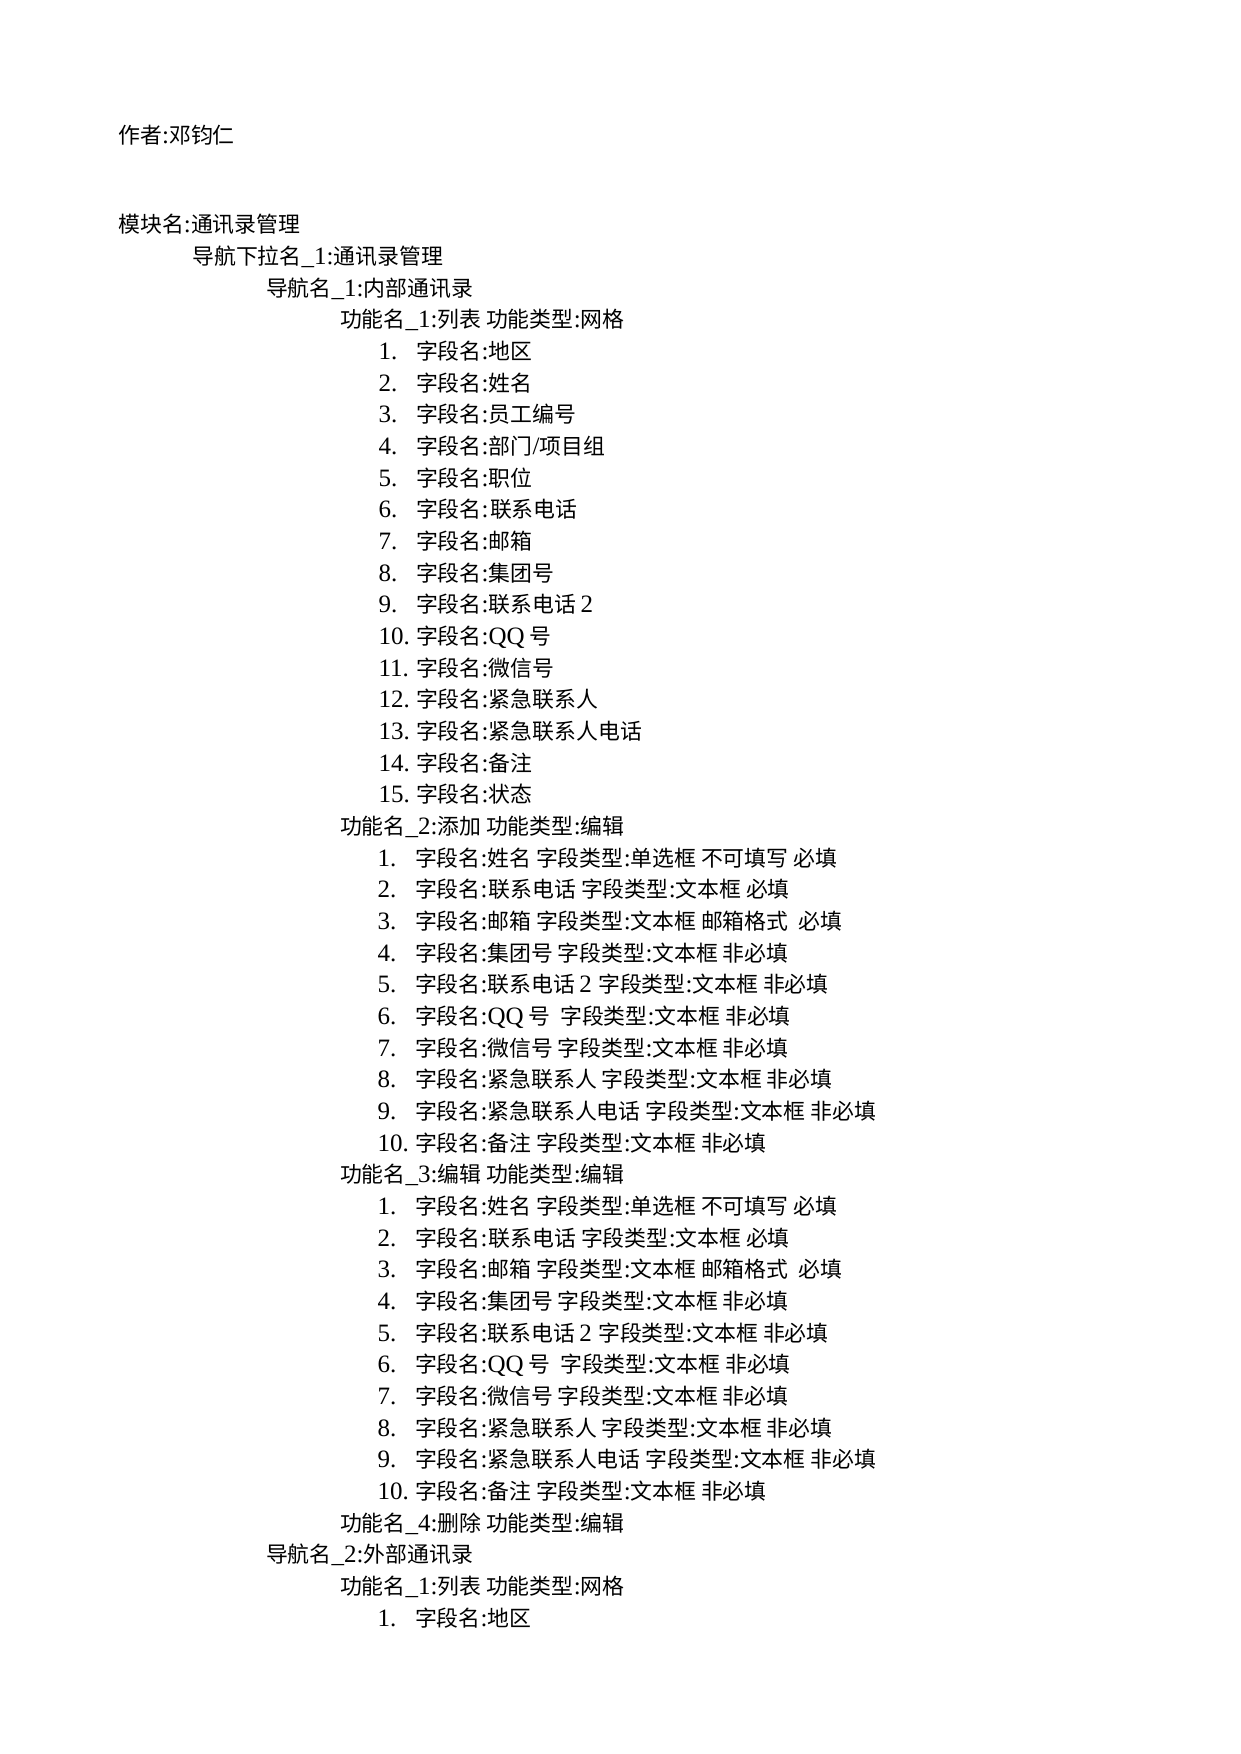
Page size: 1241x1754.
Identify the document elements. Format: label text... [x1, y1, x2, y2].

list 字段名:员工编号 [378, 397, 1122, 429]
list 字段名:姓名 字段类型:单选框 不可填写 必填 [377, 841, 1122, 872]
list 字段名:QQ号 字段类型:文本框 非必填 [377, 999, 1122, 1031]
list 字段名:备注 字段类型:文本框 非必填 [377, 1474, 1122, 1506]
list 字段名:微信号 [378, 651, 1122, 682]
list 字段名:地区 [377, 1601, 1122, 1632]
list 字段名:集团号 字段类型:文本框 非必填 [377, 936, 1122, 967]
list 字段名:QQ号 字段类型:文本框 非必填 [377, 1347, 1122, 1379]
list 字段名:邮箱 [378, 524, 1122, 556]
list 字段名:备注 字段类型:文本框 非必填 [377, 1126, 1122, 1157]
list 字段名:紧急联系人 字段类型:文本框 非必填 [377, 1062, 1122, 1094]
text 导航名_2:外部通讯录 [118, 1537, 1122, 1569]
list 字段名:状态 [378, 777, 1122, 809]
list 字段名:姓名 [378, 366, 1122, 397]
text 功能名_3:编辑 功能类型:编辑 [118, 1157, 1122, 1189]
list 字段名: 联系电话 [378, 492, 1122, 524]
list 字段名:紧急联系人电话 [378, 714, 1122, 746]
list 字段名:微信号 字段类型:文本框 非必填 [377, 1379, 1122, 1411]
list 字段名:紧急联系人 [378, 682, 1122, 714]
text 作者:邓钧仁 [118, 118, 1122, 150]
list 字段名: 联系电话 字段类型:文本框 必填 [377, 1221, 1122, 1252]
list 字段名:微信号 字段类型:文本框 非必填 [377, 1031, 1122, 1062]
list 字段名:联系电话2 字段类型:文本框 非必填 [377, 967, 1122, 999]
list 字段名:紧急联系人电话 字段类型:文本框 非必填 [377, 1094, 1122, 1126]
list 字段名:邮箱 字段类型:文本框 邮箱格式 必填 [377, 904, 1122, 936]
list 字段名:地区 [378, 334, 1122, 366]
list 字段名:联系电话2 字段类型:文本框 非必填 [377, 1316, 1122, 1347]
list 字段名:QQ号 [378, 619, 1122, 651]
list 字段名: 联系电话 字段类型:文本框 必填 [377, 872, 1122, 904]
list 字段名:集团号 [378, 556, 1122, 587]
text 导航名_1:内部通讯录 [118, 271, 1122, 302]
list 字段名:紧急联系人 字段类型:文本框 非必填 [377, 1411, 1122, 1442]
list 字段名:职位 [378, 461, 1122, 492]
list 字段名:紧急联系人电话 字段类型:文本框 非必填 [377, 1442, 1122, 1474]
text 功能名_4:删除 功能类型:编辑 [118, 1506, 1122, 1537]
text 模块名:通讯录管理 [118, 207, 1122, 239]
list 字段名:集团号 字段类型:文本框 非必填 [377, 1284, 1122, 1316]
list 字段名:姓名 字段类型:单选框 不可填写 必填 [377, 1189, 1122, 1221]
list 字段名:备注 [378, 746, 1122, 777]
text 导航下拉名_1:通讯录管理 [118, 239, 1122, 271]
text 功能名_1:列表 功能类型:网格 [118, 1569, 1122, 1601]
list 字段名:部门/项目组 [378, 429, 1122, 461]
text 功能名_1:列表 功能类型:网格 [118, 302, 1122, 334]
list 字段名:联系电话2 [378, 587, 1122, 619]
text 功能名_2:添加 功能类型:编辑 [118, 809, 1122, 841]
list 字段名:邮箱 字段类型:文本框 邮箱格式 必填 [377, 1252, 1122, 1284]
